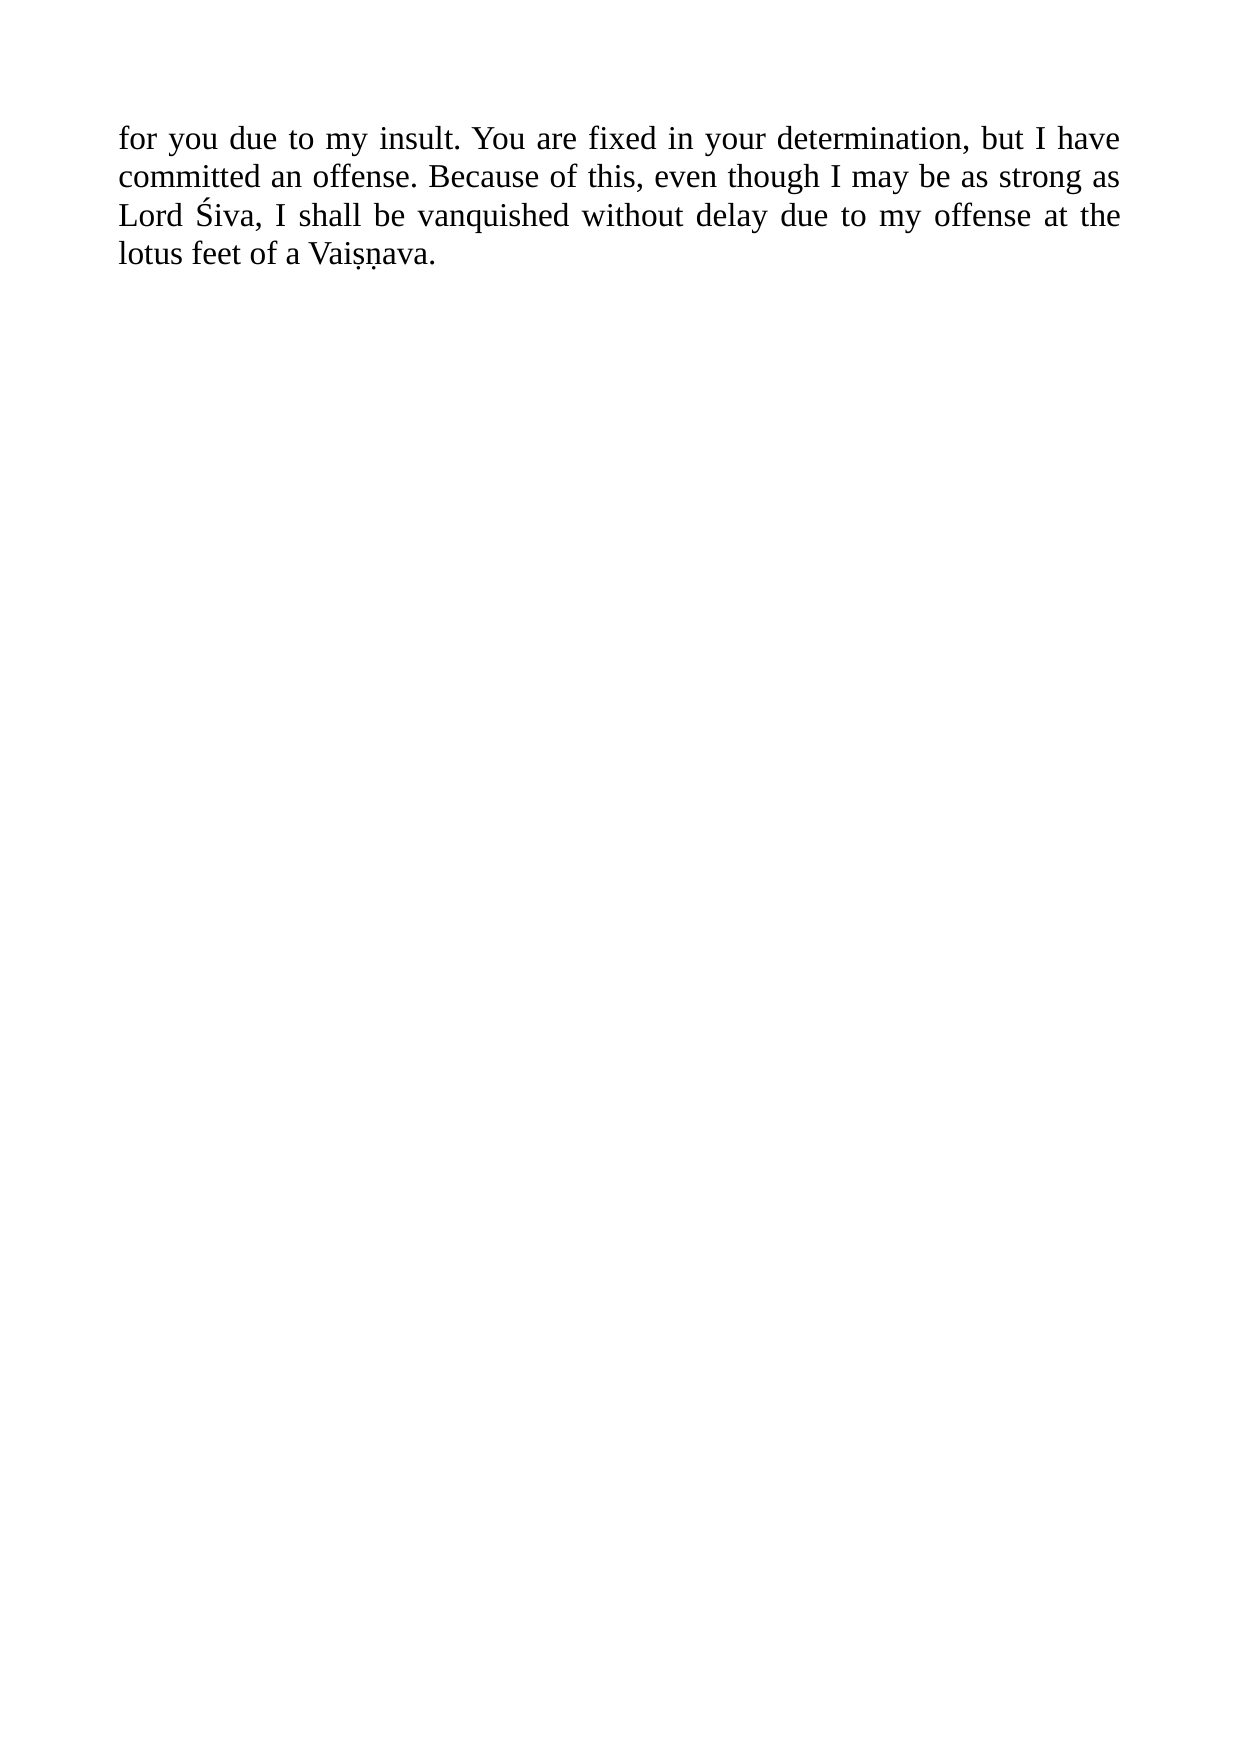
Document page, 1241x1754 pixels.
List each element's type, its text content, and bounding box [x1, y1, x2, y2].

text for you due to my insult. You are fixed in your determination, but I have committed an offense. Because of this, even though I may be as strong as Lord Śiva, I shall be vanquished without delay due to my offense at the lotus feet of a Vaiṣṇava. [118, 118, 1122, 271]
